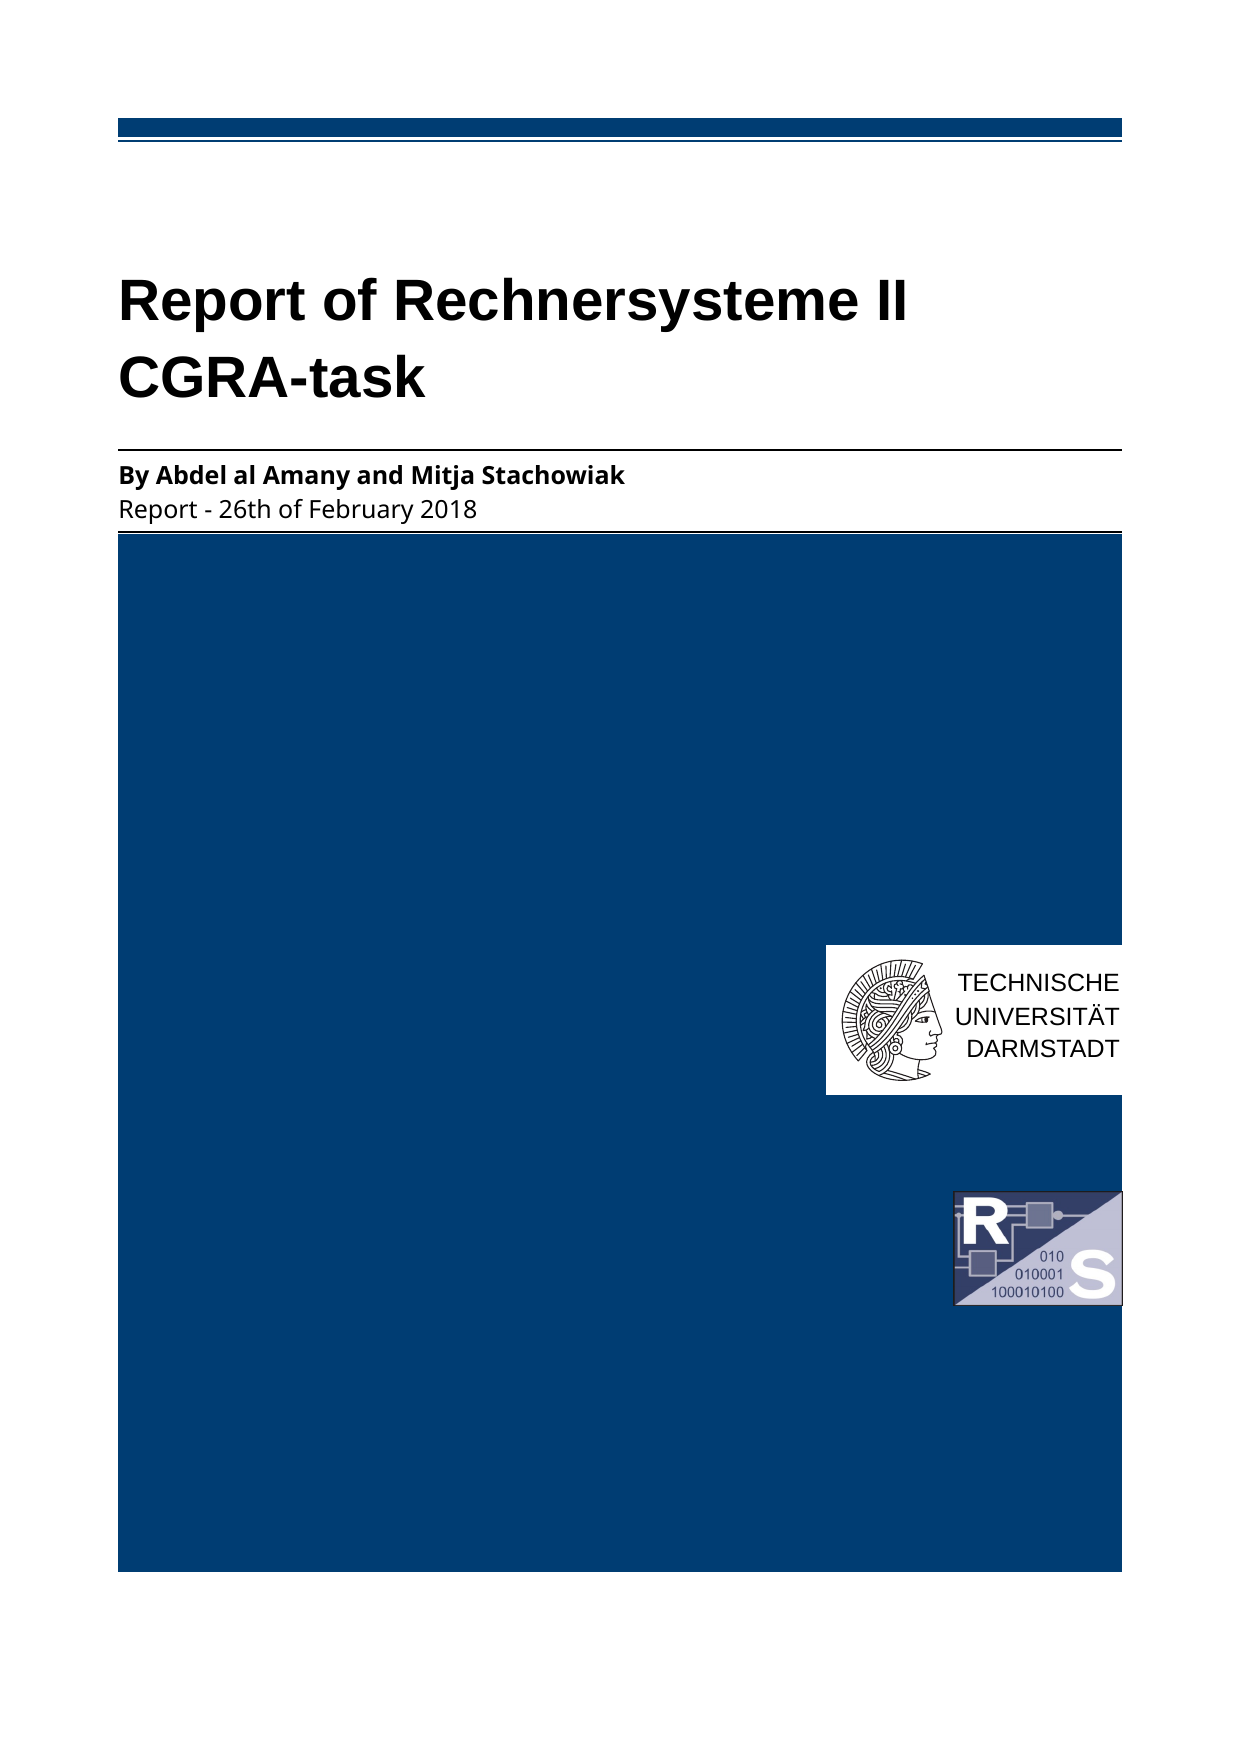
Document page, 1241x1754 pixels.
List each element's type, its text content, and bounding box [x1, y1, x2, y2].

text [844, 968, 870, 1001]
text Report - 26th of February 2018 [118, 483, 1122, 531]
text [844, 1040, 872, 1063]
text Technische Universität Darmstadt [910, 968, 1120, 1063]
text [899, 1012, 941, 1059]
title Report of Rechnersysteme II CGRA-task [118, 266, 1122, 410]
text [872, 998, 913, 1048]
picture [953, 1191, 1123, 1306]
text By Abdel al Amany and Mitja Stachowiak [118, 451, 1122, 483]
